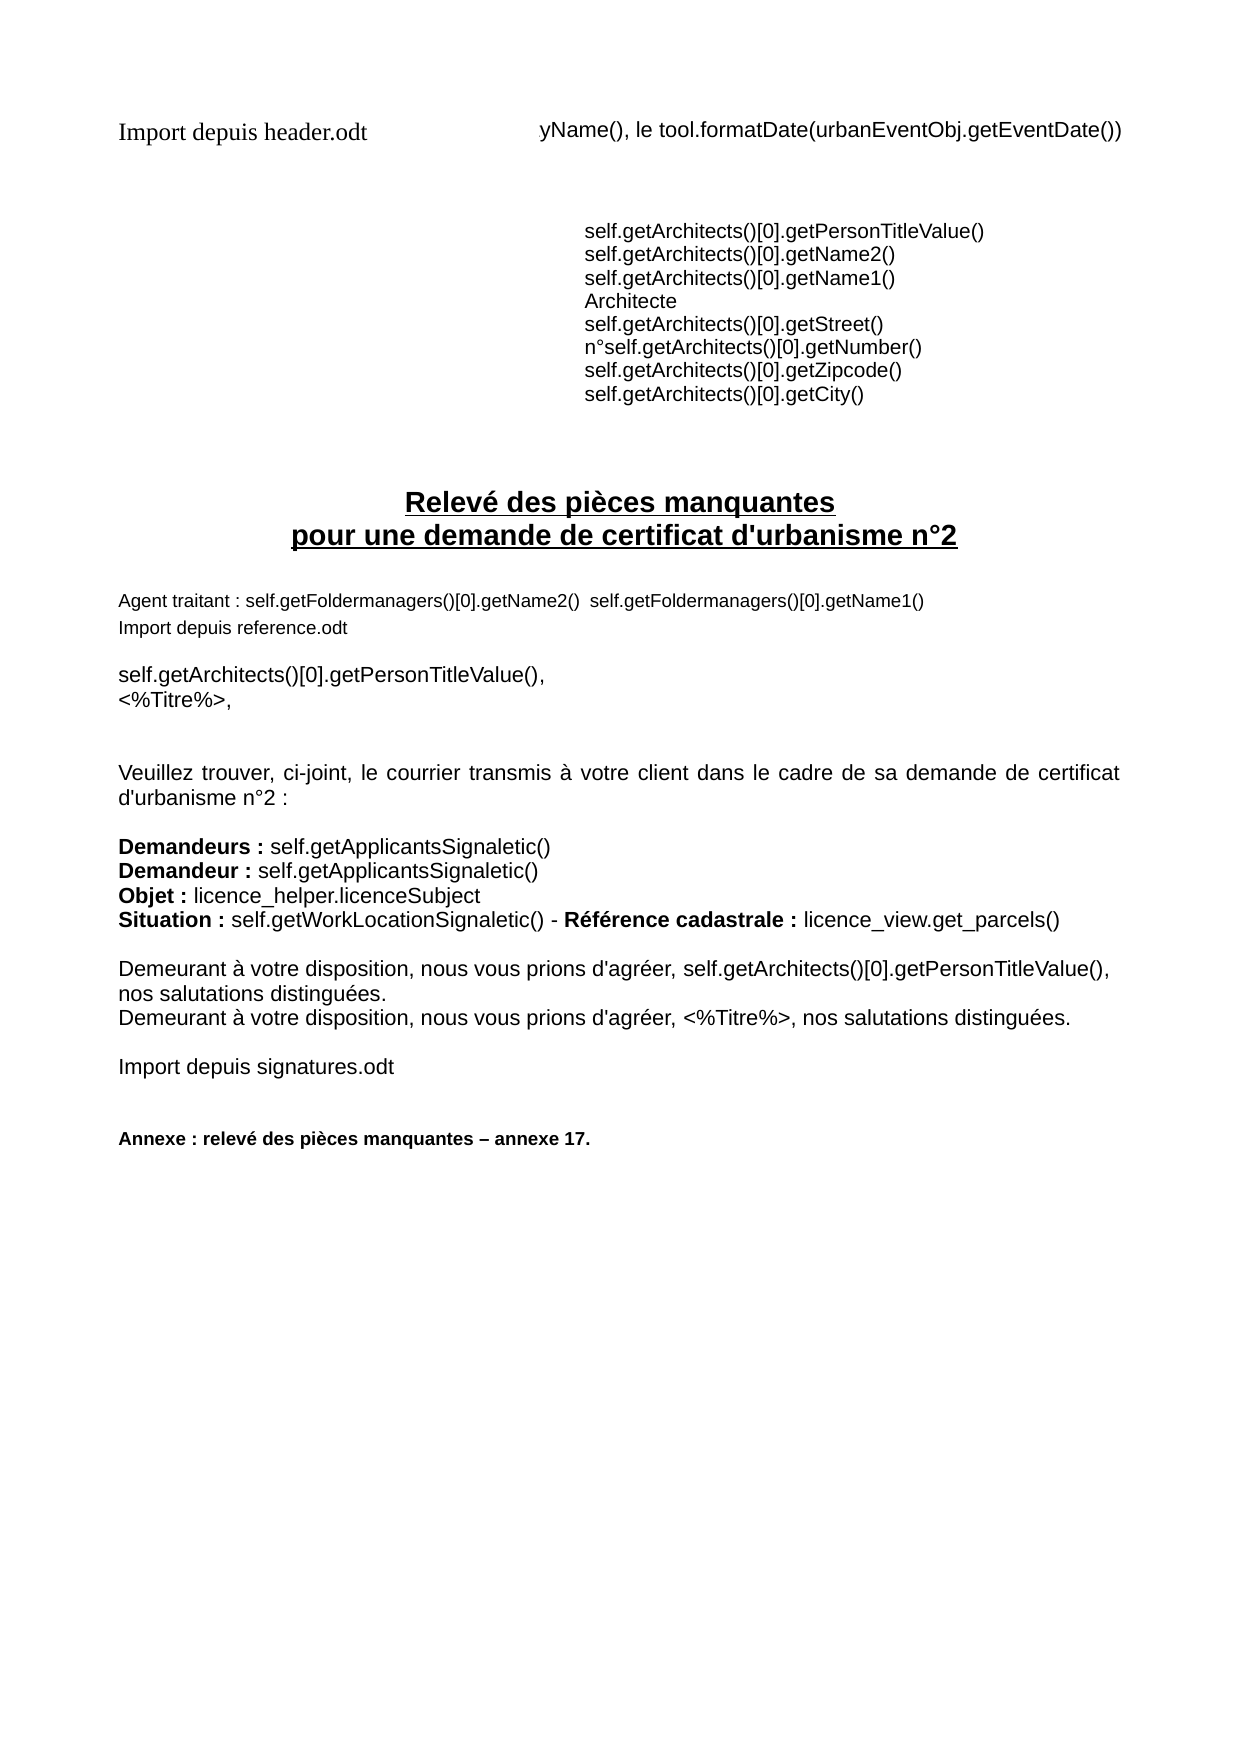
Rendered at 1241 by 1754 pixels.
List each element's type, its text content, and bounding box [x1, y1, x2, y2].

text Veuillez trouver, ci-joint, le courrier transmis à votre client dans le cadre de sa demande de certificat d'urbanisme n°2 : [118, 761, 1122, 810]
text Import depuis header.odt [118, 118, 539, 146]
text Import depuis reference.odt [118, 618, 1122, 639]
text Annexe : relevé des pièces manquantes – annexe 17. [118, 1128, 1122, 1149]
table_header self.getArchitects()[0].getPersonTitleValue() self.getArchitects()[0].getName2() self.getArchitects()[0].getName1() Architecte self.getArchitects()[0].getStreet() n°self.getArchitects()[0].getNumber() self.getArchitects()[0].getZipcode() self.getArchitects()[0].getCity() [577, 220, 1028, 406]
text Demeurant à votre disposition, nous vous prions d'agréer, self.getArchitects()[0].getPersonTitleValue(), nos salutations distinguées. [118, 957, 1122, 1006]
text Demandeurs : self.getApplicantsSignaletic() [118, 834, 1122, 859]
text Objet : licence_helper.licenceSubject [118, 883, 1122, 908]
title Relevé des pièces manquantes [118, 486, 1122, 519]
text Demandeur : self.getApplicantsSignaletic() [118, 859, 1122, 883]
text tool.getCityName(), le tool.formatDate(urbanEventObj.getEventDate()) [539, 118, 1122, 143]
text Demeurant à votre disposition, nous vous prions d'agréer, <%Titre%>, nos salutations distinguées. [118, 1006, 1122, 1030]
title pour une demande de certificat d'urbanisme n°2 [118, 519, 1122, 552]
text Situation : self.getWorkLocationSignaletic() - Référence cadastrale : licence_view.get_parcels() [118, 908, 1122, 932]
text self.getArchitects()[0].getPersonTitleValue(), [118, 663, 1122, 688]
text Import depuis signatures.odt [118, 1055, 1122, 1079]
text tool.getCityName(), le tool.formatDate(urbanEventObj.getEventDate()) [118, 146, 539, 427]
text Agent traitant : self.getFoldermanagers()[0].getName2() self.getFoldermanagers()[0].getName1() [118, 576, 1122, 618]
text <%Titre%>, [118, 688, 1122, 712]
